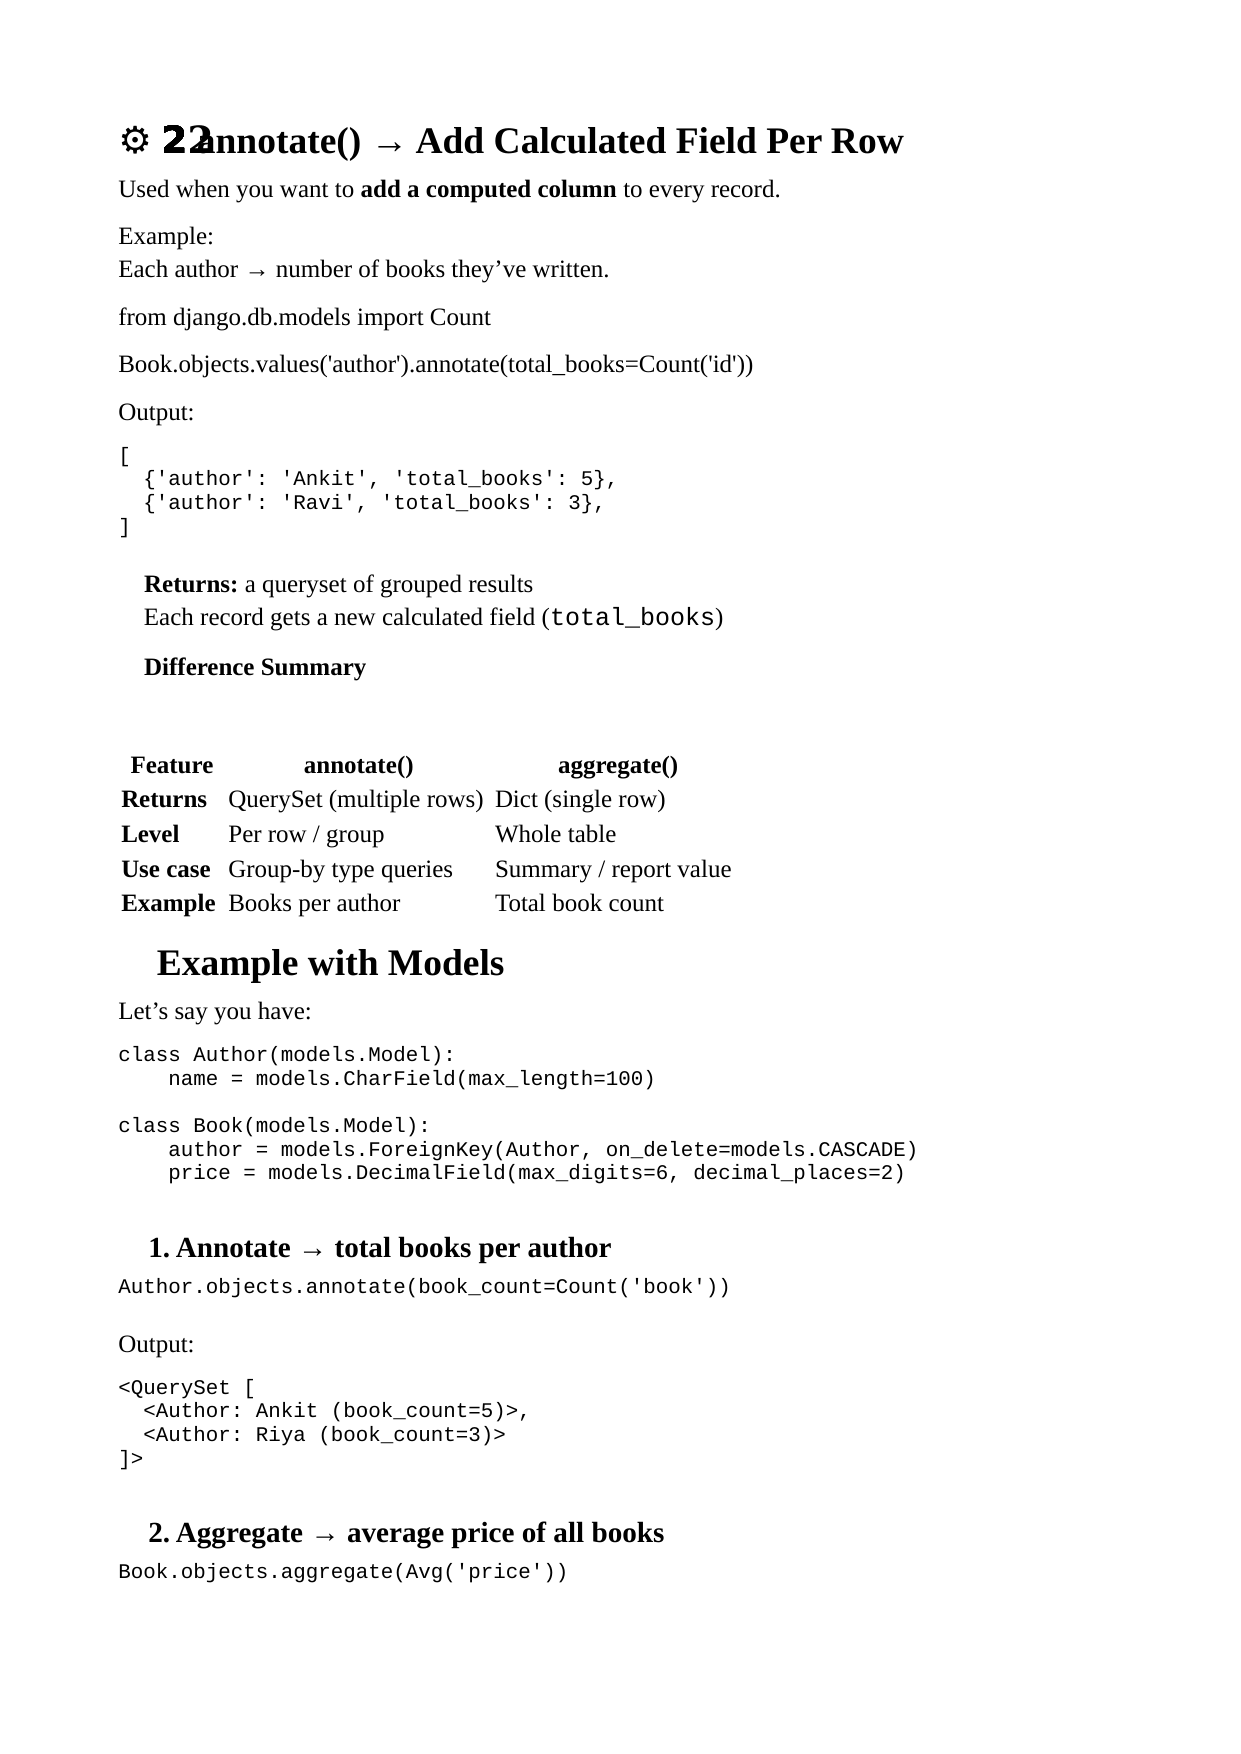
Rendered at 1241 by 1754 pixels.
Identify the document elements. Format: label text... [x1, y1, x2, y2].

text Author.objects.annotate(book_count=Count('book')) [118, 1276, 1122, 1300]
text {'author': 'Ankit', 'total_books': 5}, [118, 468, 1122, 492]
subtitle 🧮 1. Annotate → total books per author [118, 1230, 1122, 1263]
table_header annotate() [225, 747, 492, 782]
table_cell Level [118, 816, 225, 851]
table_cell Example [118, 885, 225, 920]
table_cell Use case [118, 851, 225, 885]
text 🧠 Difference Summary [118, 652, 1122, 681]
text from django.db.models import Count [118, 302, 1122, 331]
table_cell Books per author [225, 885, 492, 920]
text <Author: Ankit (book_count=5)>, [118, 1400, 1122, 1424]
text ] [118, 516, 1122, 539]
text <Author: Riya (book_count=3)> [118, 1424, 1122, 1448]
text Output: [118, 397, 1122, 426]
table_cell QuerySet (multiple rows) [225, 782, 492, 816]
table_cell Summary / report value [492, 851, 744, 885]
text name = models.CharField(max_length=100) [118, 1068, 1122, 1091]
text [ [118, 445, 1122, 468]
text author = models.ForeignKey(Author, on_delete=models.CASCADE) [118, 1139, 1122, 1162]
text Book.objects.values('author').annotate(total_books=Count('id')) [118, 349, 1122, 378]
text class Book(models.Model): [118, 1115, 1122, 1139]
text class Author(models.Model): [118, 1044, 1122, 1068]
table_header aggregate() [492, 747, 744, 782]
text ]> [118, 1448, 1122, 1471]
text Output: [118, 1329, 1122, 1358]
text price = models.DecimalField(max_digits=6, decimal_places=2) [118, 1162, 1122, 1186]
text Example: Each author → number of books they’ve written. [118, 221, 1122, 283]
text {'author': 'Ravi', 'total_books': 3}, [118, 492, 1122, 516]
subtitle 📘 Example with Models [118, 941, 1122, 984]
table_cell Whole table [492, 816, 744, 851]
table_cell Dict (single row) [492, 782, 744, 816]
table_header Feature [118, 747, 225, 782]
table_cell Group-by type queries [225, 851, 492, 885]
subtitle 🧮 2. Aggregate → average price of all books [118, 1515, 1122, 1549]
text Let’s say you have: [118, 996, 1122, 1025]
text <QuerySet [ [118, 1377, 1122, 1400]
subtitle ⚙️ 2️⃣ annotate() → Add Calculated Field Per Row [118, 118, 1122, 161]
table_cell Per row / group [225, 816, 492, 851]
text Book.objects.aggregate(Avg('price')) [118, 1561, 1122, 1585]
text Used when you want to add a computed column to every record. [118, 174, 1122, 202]
table_cell Total book count [492, 885, 744, 920]
text ✅ Returns: a queryset of grouped results ✅ Each record gets a new calculated field (total_books) [118, 569, 1122, 633]
table_cell Returns [118, 782, 225, 816]
